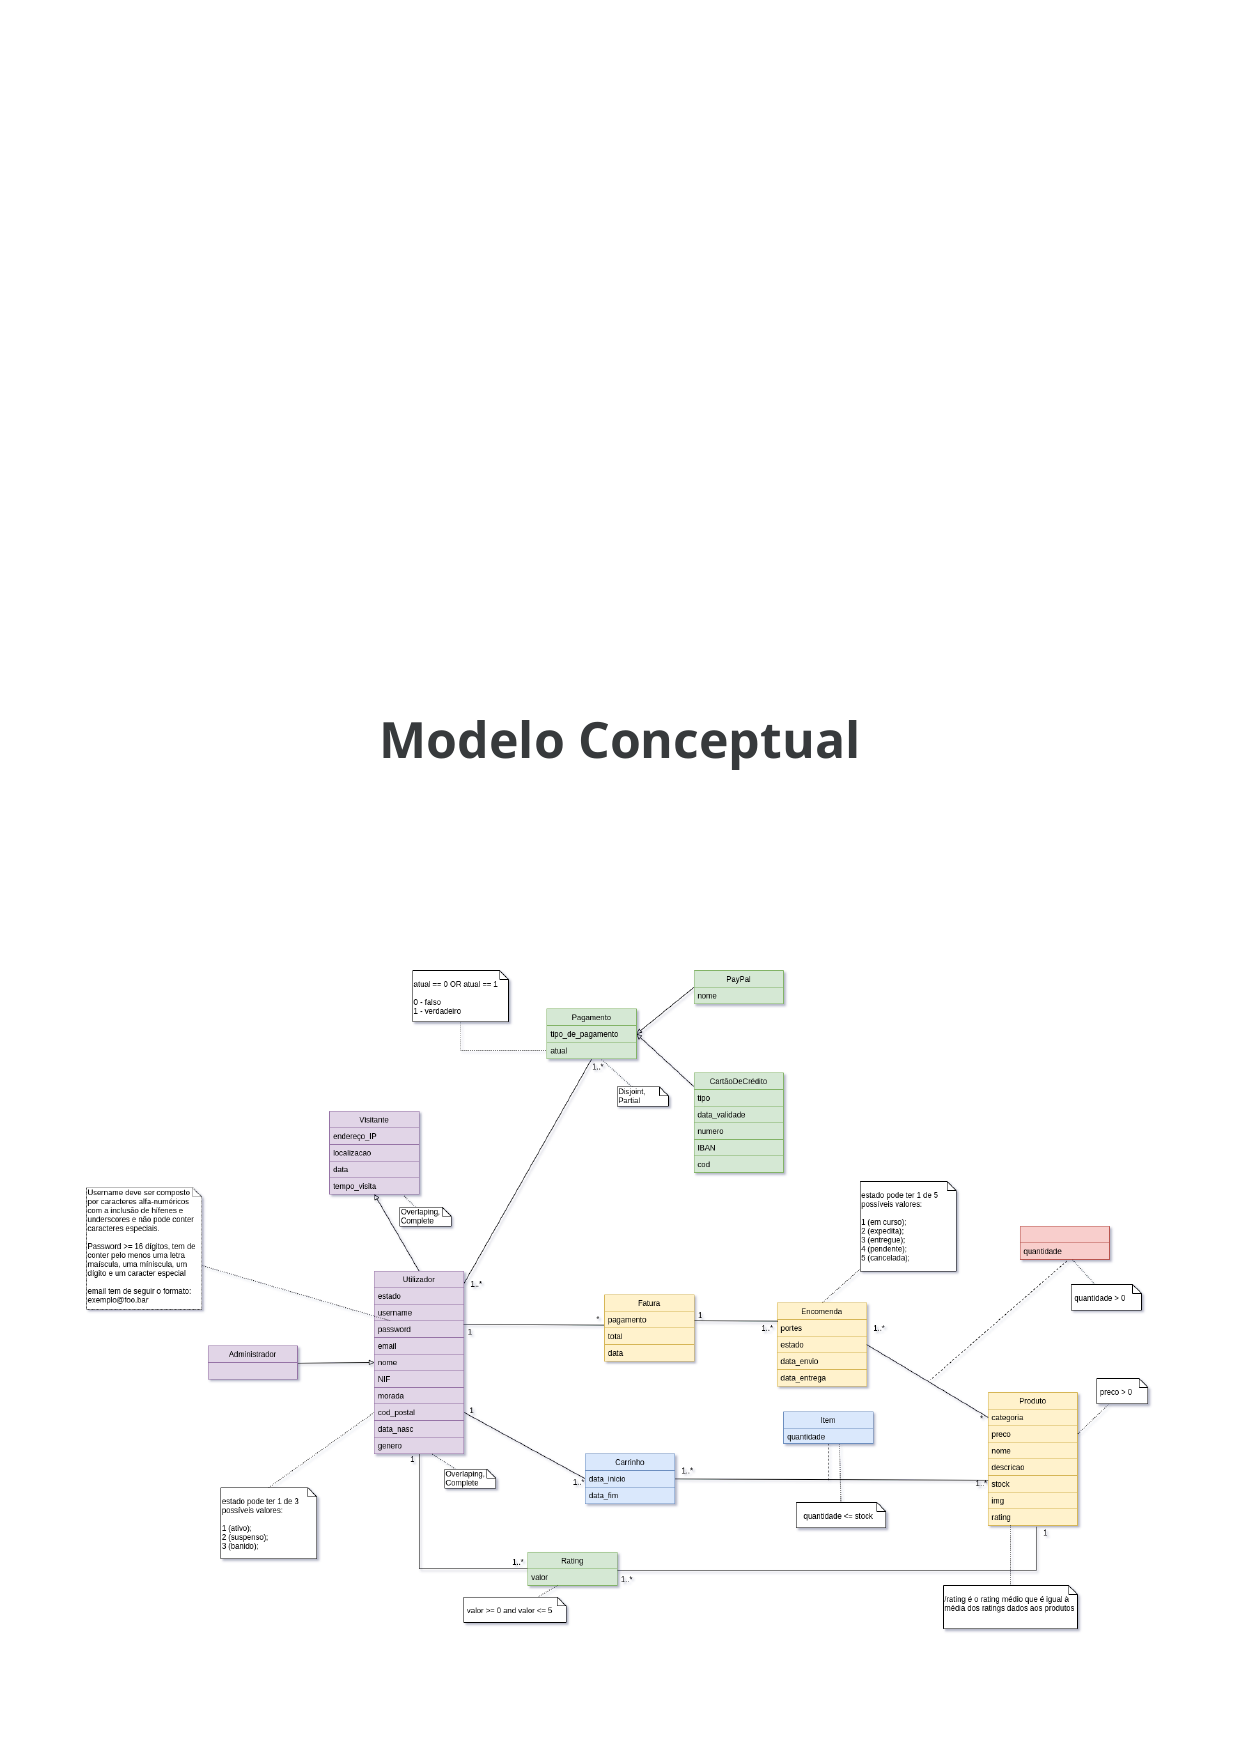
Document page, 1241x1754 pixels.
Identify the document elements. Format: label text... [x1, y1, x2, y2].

text Modelo Conceptual [118, 705, 1122, 773]
